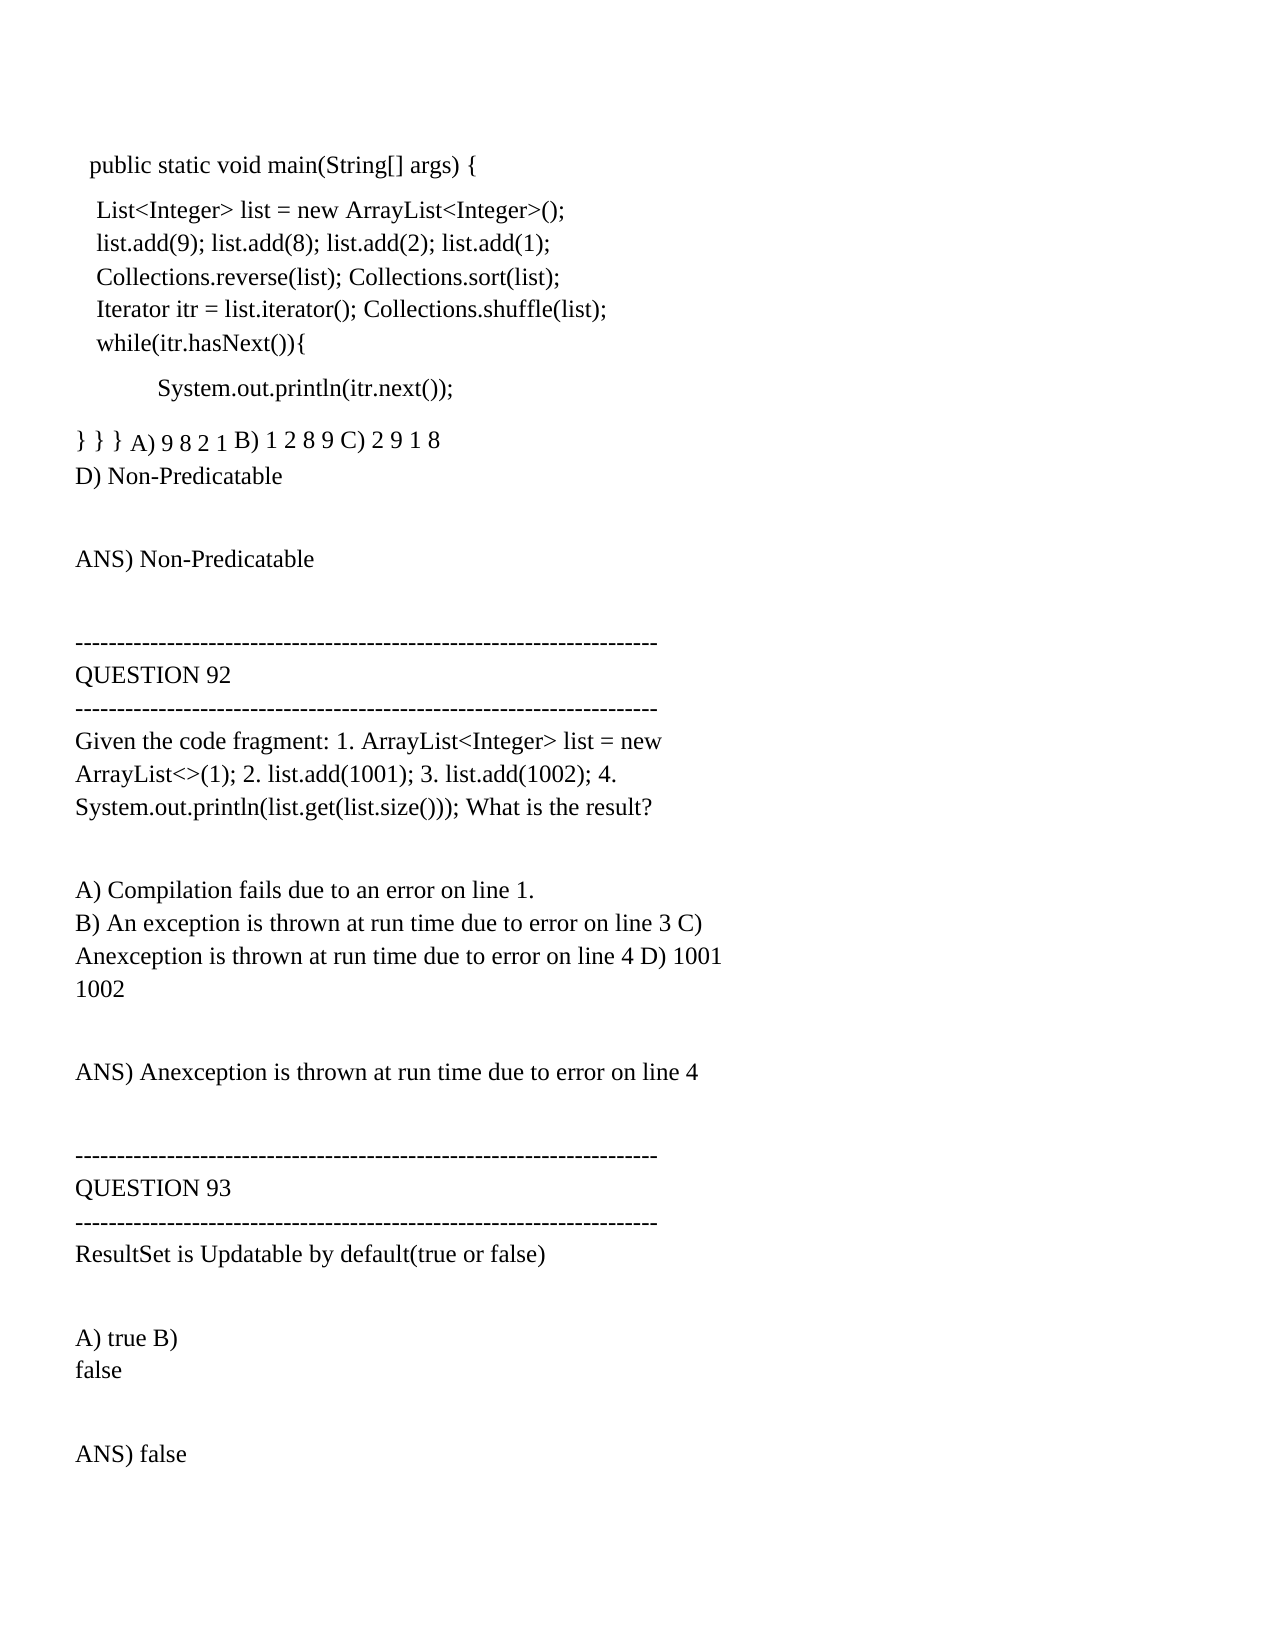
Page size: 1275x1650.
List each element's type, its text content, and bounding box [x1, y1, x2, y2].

text ---------------------------------------------------------------------- QUESTION 93 ---------------------------------------------------------------------- ResultSet is Updatable by default(true or false) [75, 1141, 693, 1268]
text ANS) false [75, 1439, 230, 1467]
text B) An exception is thrown at run time due to error on line 3 C) Anexception is thrown at run time due to error on line 4 D) 1001 1002 [75, 908, 757, 1003]
text public static void main(String[] args) { [89, 150, 536, 179]
text ANS) Non-Predicatable [75, 544, 371, 573]
text A) Compilation fails due to an error on line 1. [75, 875, 605, 904]
text ---------------------------------------------------------------------- QUESTION 92 ---------------------------------------------------------------------- Given the code fragment: 1. ArrayList<Integer> list = new ArrayList<>(1); 2. list.add(1001); 3. list.add(1002); 4. System.out.println(list.get(list.size())); What is the result? [75, 627, 693, 821]
text System.out.println(itr.next()); } } } A) 9 8 2 1 B) 1 2 8 9 C) 2 9 1 8 D) Non-Predicatable [75, 373, 453, 490]
text List<Integer> list = new ArrayList<Integer>(); list.add(9); list.add(8); list.add(2); list.add(1); Collections.reverse(list); Collections.sort(list); Iterator itr = list.iterator(); Collections.shuffle(list); while(itr.hasNext()){ [96, 196, 626, 356]
text A) true B) false [75, 1323, 196, 1384]
text ANS) Anexception is thrown at run time due to error on line 4 [75, 1057, 784, 1086]
